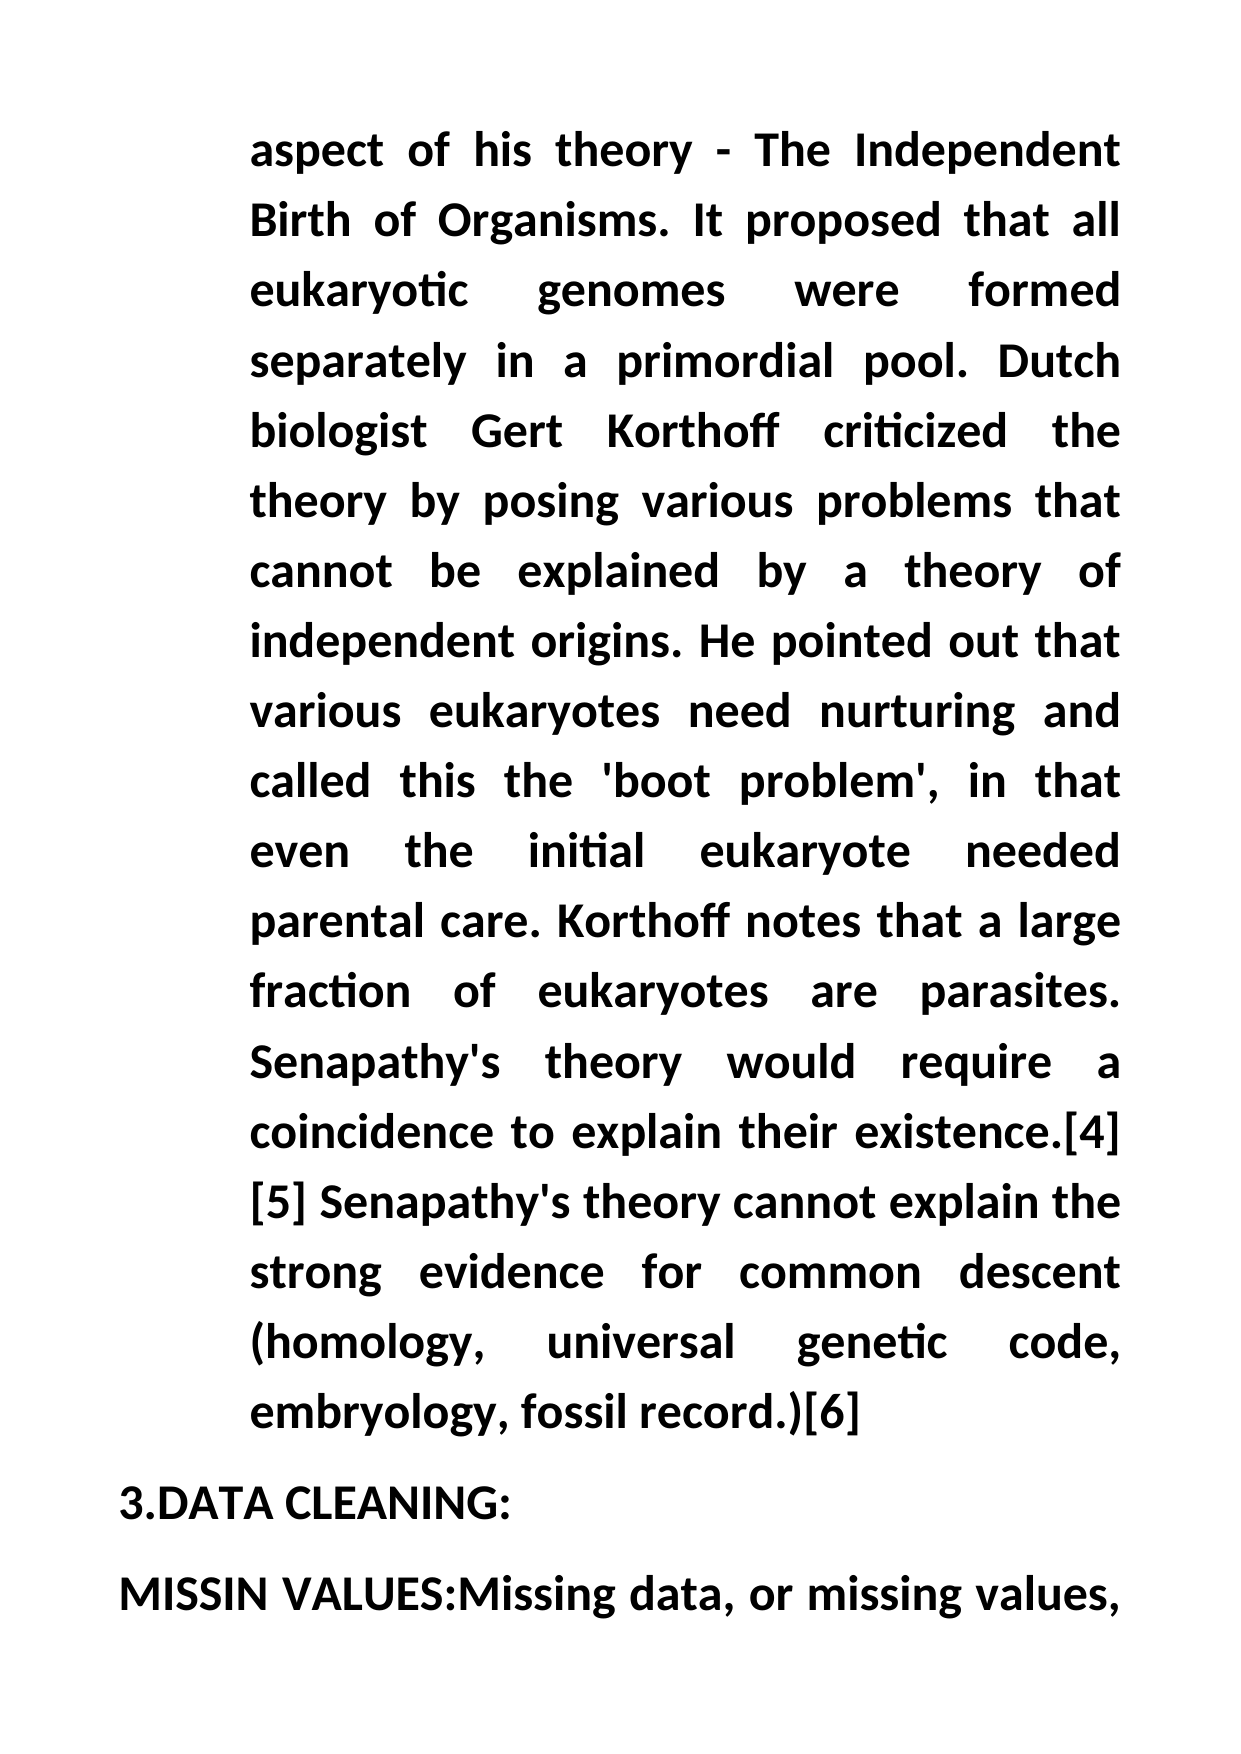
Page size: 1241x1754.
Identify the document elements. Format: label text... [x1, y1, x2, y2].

text aspect of his theory - The Independent Birth of Organisms. It proposed that all eukaryotic genomes were formed separately in a primordial pool. Dutch biologist Gert Korthoff criticized the theory by posing various problems that cannot be explained by a theory of independent origins. He pointed out that various eukaryotes need nurturing and called this the 'boot problem', in that even the initial eukaryote needed parental care. Korthoff notes that a large fraction of eukaryotes are parasites. Senapathy's theory would require a coincidence to explain their existence.[4][5] Senapathy's theory cannot explain the strong evidence for common descent (homology, universal genetic code, embryology, fossil record.)[6] [118, 118, 1122, 1441]
text 3.DATA CLEANING: [118, 1471, 1122, 1532]
text MISSIN VALUES:Missing data, or missing values, [118, 1562, 1122, 1623]
